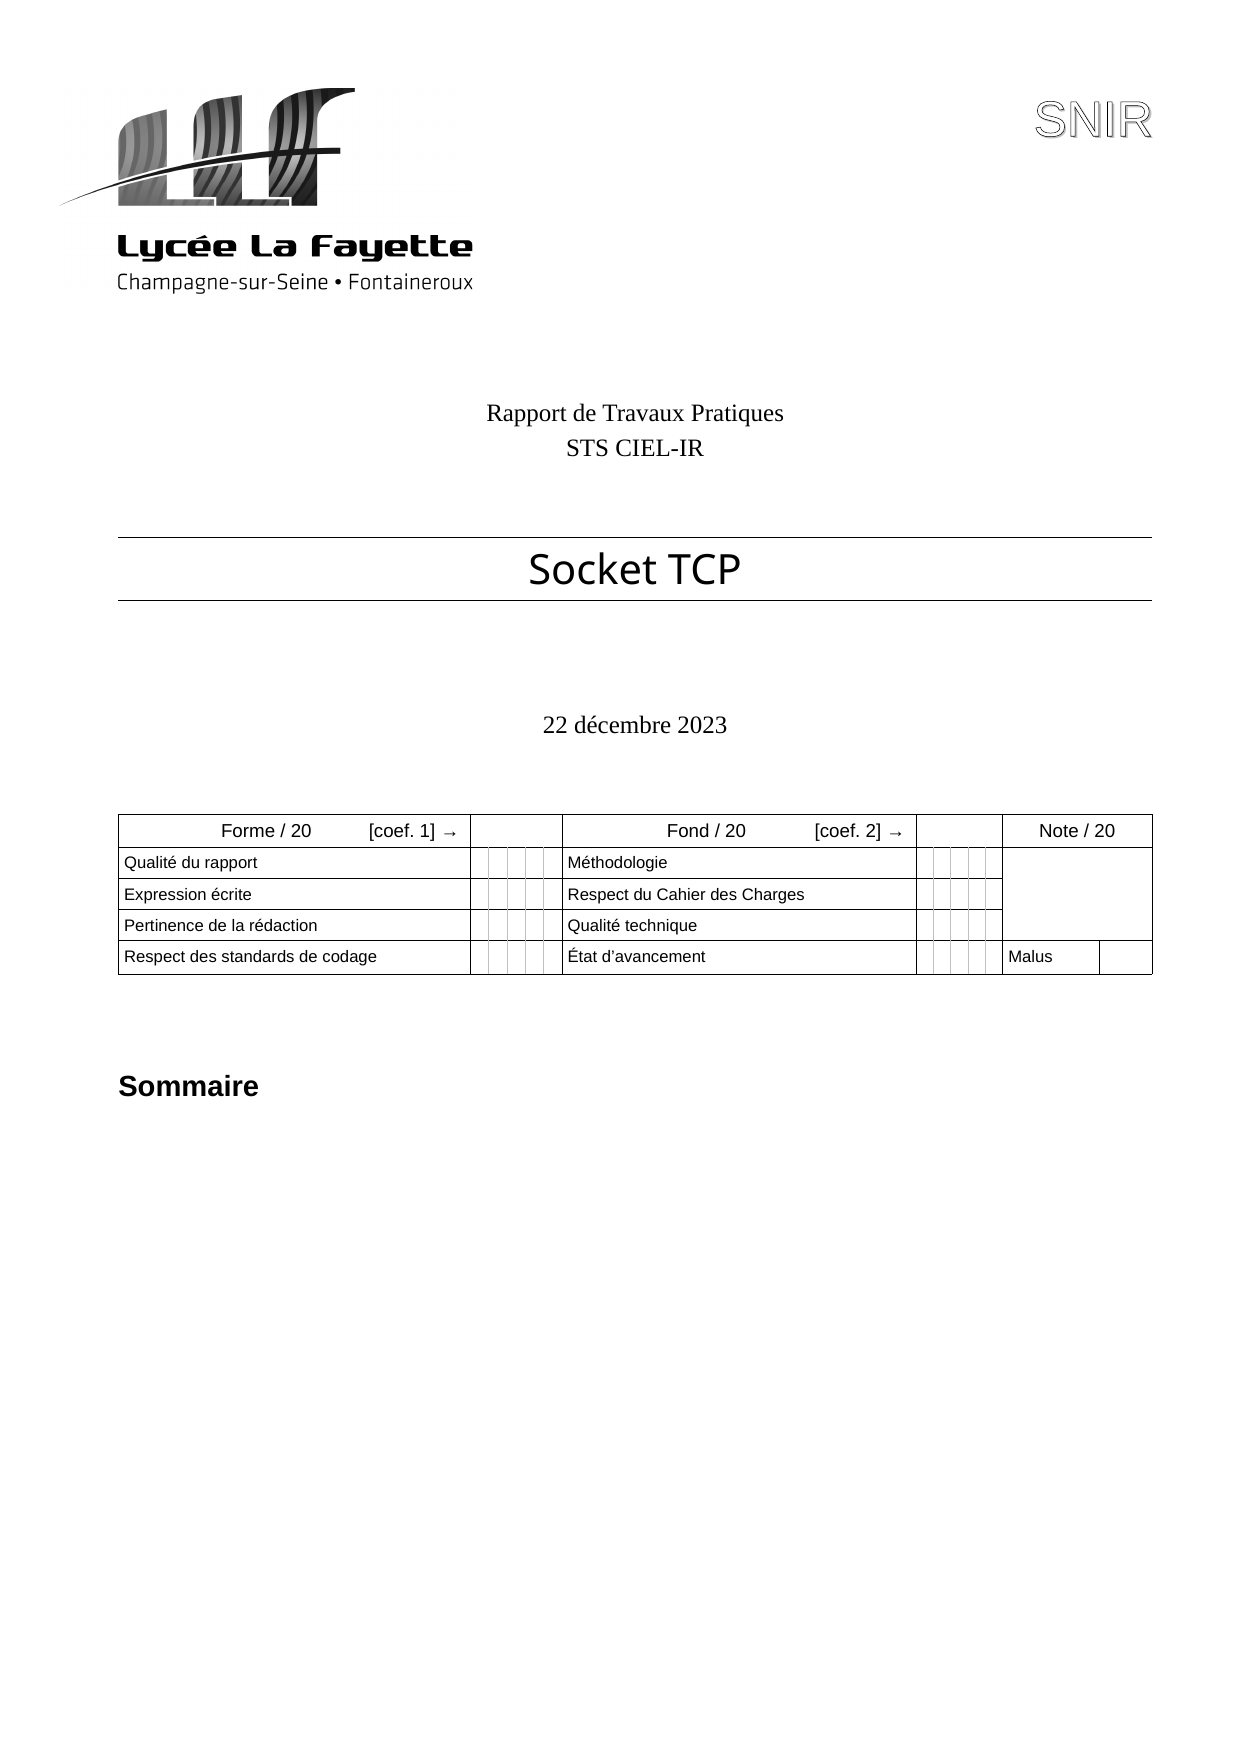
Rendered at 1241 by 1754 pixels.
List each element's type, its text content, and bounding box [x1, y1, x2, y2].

table_cell [969, 848, 985, 878]
table_header [471, 815, 562, 847]
table_header Note / 20 [1003, 815, 1152, 847]
table_cell [917, 910, 933, 940]
table_cell Qualité technique [563, 910, 916, 940]
text 22 décembre 2023 [118, 710, 1152, 738]
table_cell [986, 941, 1002, 974]
table_cell [544, 848, 562, 878]
table_cell [508, 910, 525, 940]
table_cell [934, 879, 950, 909]
table_header Forme / 20 [coef. 1] → [119, 815, 470, 847]
table_cell [526, 941, 543, 974]
table_cell [1100, 941, 1152, 974]
table_header Fond / 20 [coef. 2] → [563, 815, 916, 847]
picture [59, 88, 473, 294]
table_cell Respect du Cahier des Charges [563, 879, 916, 909]
table_cell Méthodologie [563, 848, 916, 878]
table_cell [544, 879, 562, 909]
table_cell [934, 941, 950, 974]
text Rapport de Travaux Pratiques [118, 398, 1152, 427]
table_cell Respect des standards de codage [119, 941, 470, 974]
table_cell [508, 879, 525, 909]
table_cell [986, 879, 1002, 909]
table_cell [471, 910, 488, 940]
table_cell [489, 848, 507, 878]
table_cell [489, 910, 507, 940]
table_cell [986, 910, 1002, 940]
table_cell [951, 941, 968, 974]
table_cell [471, 848, 488, 878]
text STS CIEL-IR [118, 433, 1152, 462]
table_header [917, 815, 1002, 847]
table_cell [471, 941, 488, 974]
table_cell État d’avancement [563, 941, 916, 974]
table_cell [489, 879, 507, 909]
table_cell Pertinence de la rédaction [119, 910, 470, 940]
table_cell [544, 910, 562, 940]
table_cell [969, 941, 985, 974]
table_cell [1003, 848, 1152, 940]
table_cell [934, 848, 950, 878]
table_cell [986, 848, 1002, 878]
text Socket TCP [118, 538, 1152, 600]
subtitle Sommaire [118, 1069, 1152, 1102]
table_cell Malus [1003, 941, 1099, 974]
table_cell [508, 848, 525, 878]
table_cell [917, 941, 933, 974]
table_cell [917, 848, 933, 878]
table_cell [969, 879, 985, 909]
text SNIR [490, 89, 1153, 147]
table_cell [951, 910, 968, 940]
table_cell Expression écrite [119, 879, 470, 909]
table_cell [917, 879, 933, 909]
table_cell [544, 941, 562, 974]
table_cell Qualité du rapport [119, 848, 470, 878]
table_cell [471, 879, 488, 909]
table_cell [526, 879, 543, 909]
table_cell [508, 941, 525, 974]
table_cell [526, 910, 543, 940]
table_cell [969, 910, 985, 940]
table_cell [489, 941, 507, 974]
table_cell [526, 848, 543, 878]
table_cell [951, 848, 968, 878]
table_cell [951, 879, 968, 909]
table_cell [934, 910, 950, 940]
